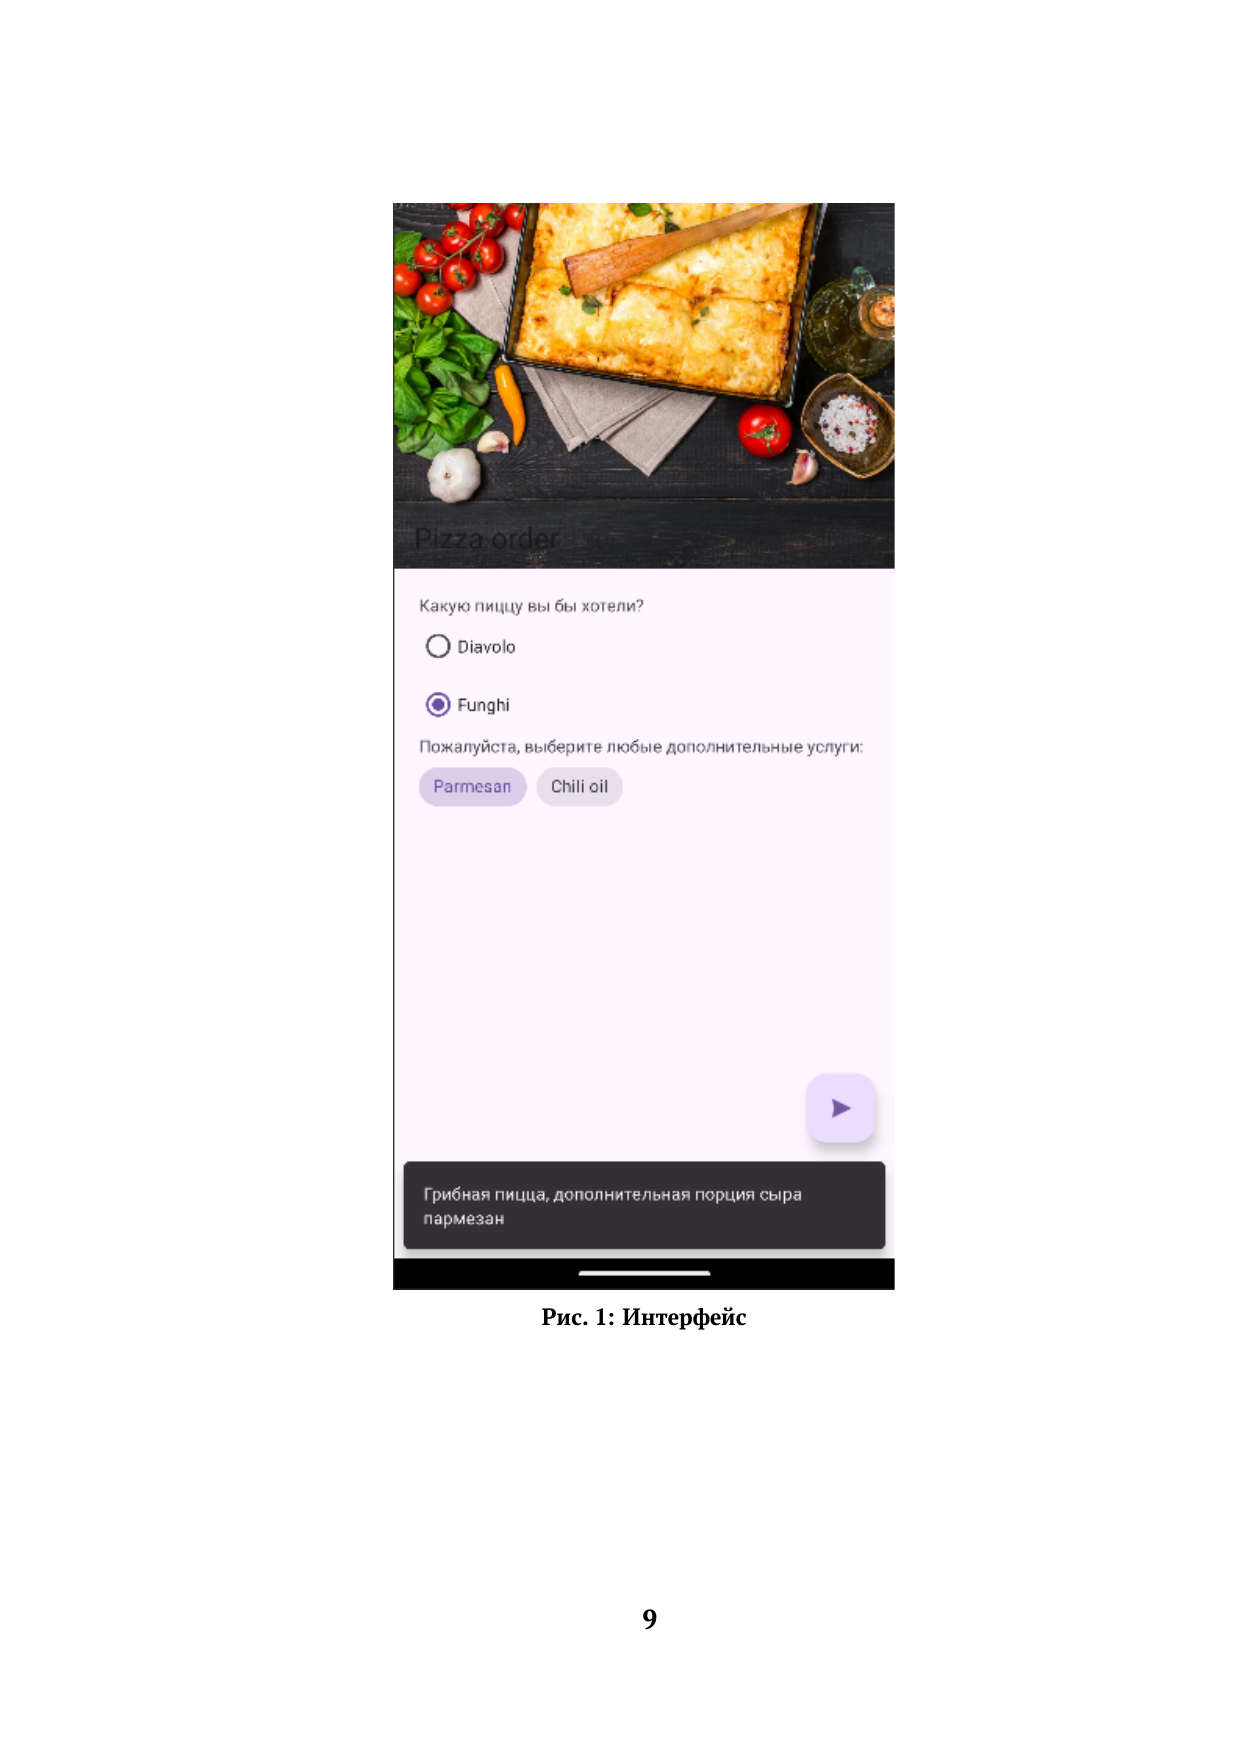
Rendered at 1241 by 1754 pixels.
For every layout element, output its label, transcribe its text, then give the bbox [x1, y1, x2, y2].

text Рис. 1: Интерфейс [393, 1290, 895, 1331]
picture [393, 203, 895, 1290]
